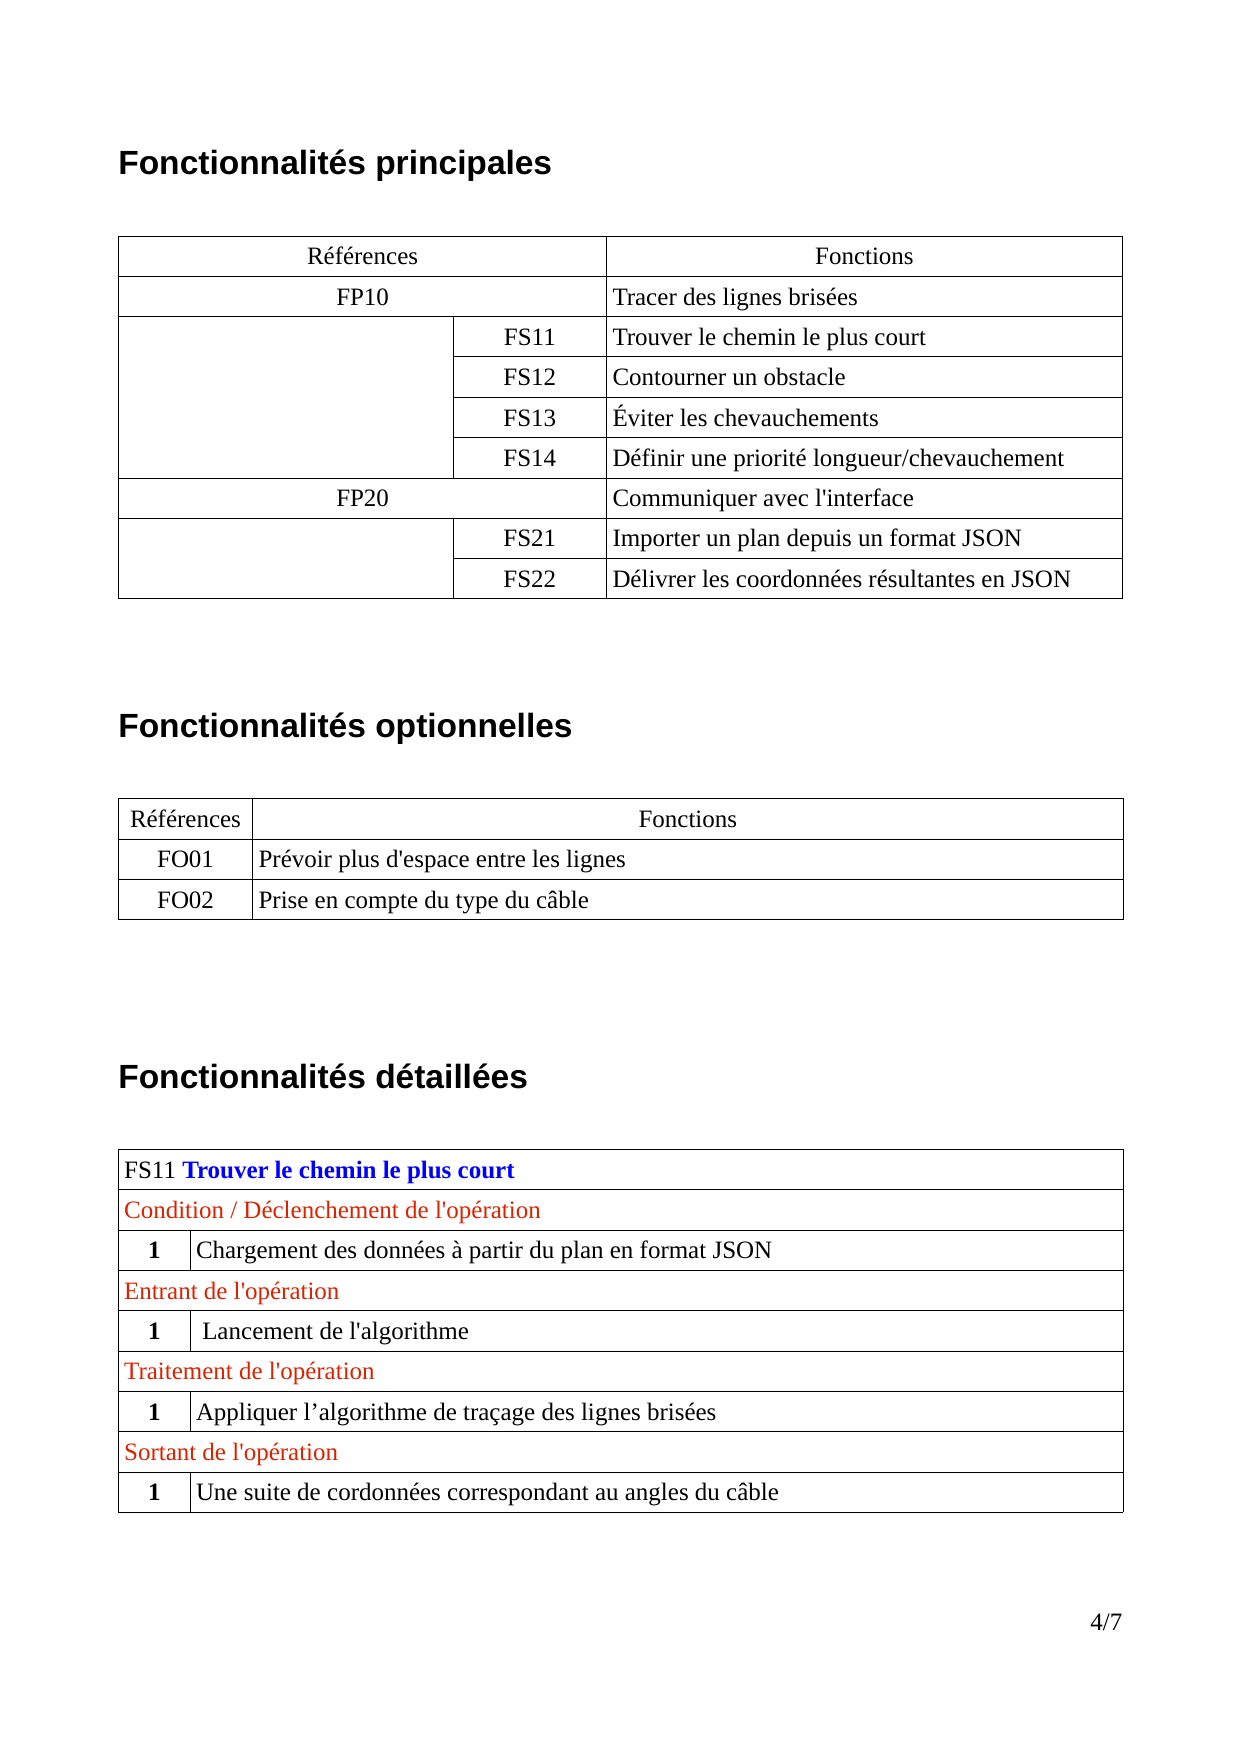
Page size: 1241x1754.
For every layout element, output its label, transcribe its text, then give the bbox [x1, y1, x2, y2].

table_cell 1 [119, 1392, 190, 1431]
table_cell Prise en compte du type du câble [253, 880, 1123, 919]
table_header Références [119, 799, 252, 839]
table_cell 1 [119, 1473, 190, 1512]
table_cell Trouver le chemin le plus court [607, 317, 1122, 356]
table_cell FS12 [454, 357, 606, 397]
table_cell FO02 [119, 880, 252, 919]
table_cell FS21 [454, 519, 606, 558]
table_cell Chargement des données à partir du plan en format JSON [191, 1231, 1123, 1270]
table_cell 1 [119, 1311, 190, 1351]
table_header Fonctions [253, 799, 1123, 839]
subtitle Fonctionnalités détaillées [118, 1057, 1122, 1095]
table_cell Délivrer les coordonnées résultantes en JSON [607, 559, 1122, 598]
table_cell FS22 [454, 559, 606, 598]
table_cell Contourner un obstacle [607, 357, 1122, 397]
table_cell FS13 [454, 398, 606, 437]
table_cell FS14 [454, 438, 606, 477]
table_cell Communiquer avec l'interface [607, 479, 1122, 518]
table_cell Entrant de l'opération [119, 1271, 1123, 1310]
table_cell FS11 [454, 317, 606, 356]
table_cell FO01 [119, 840, 252, 879]
table_header Fonctions [607, 237, 1122, 276]
table_cell [119, 317, 453, 477]
table_cell Condition / Déclenchement de l'opération [119, 1190, 1123, 1230]
subtitle Fonctionnalités optionnelles [118, 706, 1122, 744]
table_cell Appliquer l’algorithme de traçage des lignes brisées [191, 1392, 1123, 1431]
table_cell Sortant de l'opération [119, 1432, 1123, 1472]
table_cell Lancement de l'algorithme [191, 1311, 1123, 1351]
table_cell 1 [119, 1231, 190, 1270]
table_header Références [119, 237, 606, 276]
table_cell [119, 519, 453, 598]
table_cell FP20 [119, 479, 606, 518]
table_header FS11 Trouver le chemin le plus court [119, 1150, 1123, 1189]
table_cell Prévoir plus d'espace entre les lignes [253, 840, 1123, 879]
table_cell Une suite de cordonnées correspondant au angles du câble [191, 1473, 1123, 1512]
table_cell Importer un plan depuis un format JSON [607, 519, 1122, 558]
table_cell Éviter les chevauchements [607, 398, 1122, 437]
table_cell FP10 [119, 277, 606, 316]
subtitle Fonctionnalités principales [118, 143, 1122, 182]
table_cell Tracer des lignes brisées [607, 277, 1122, 316]
table_cell Traitement de l'opération [119, 1352, 1123, 1391]
table_cell Définir une priorité longueur/chevauchement [607, 438, 1122, 477]
